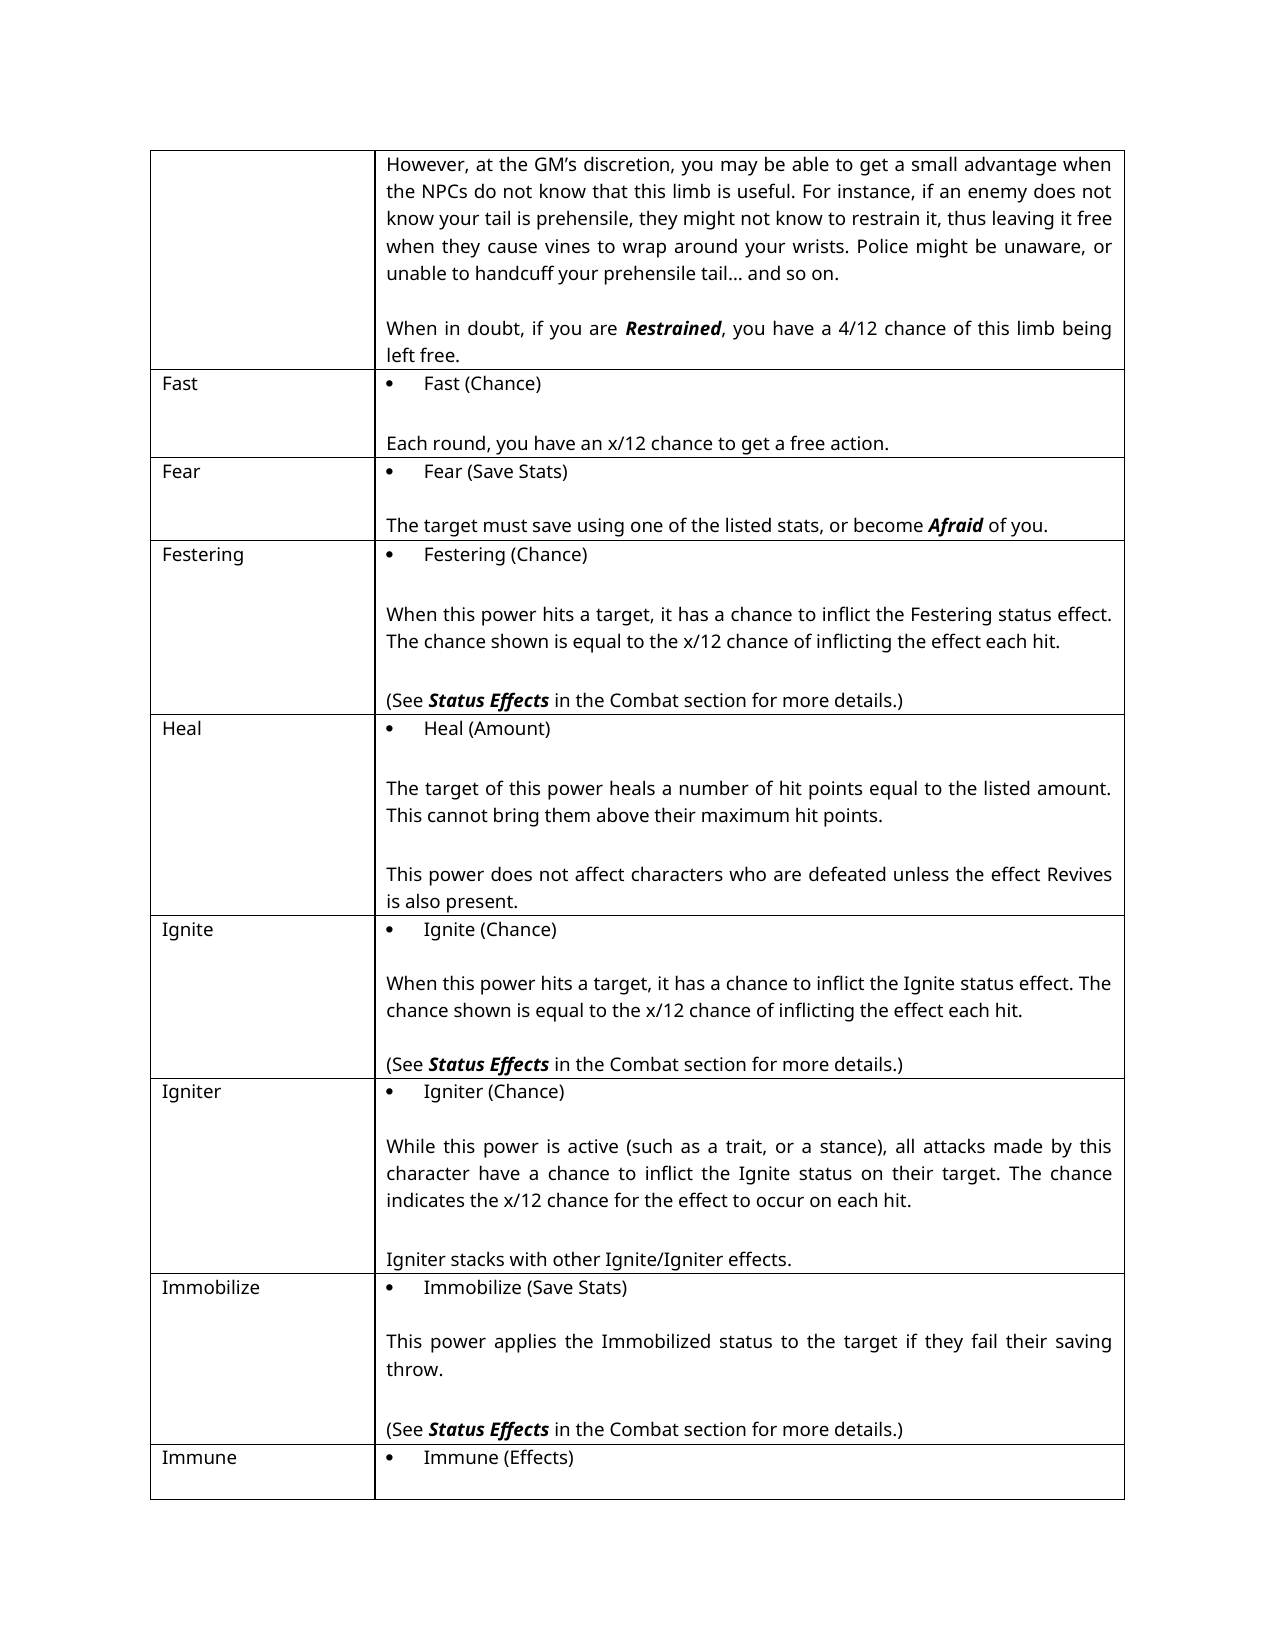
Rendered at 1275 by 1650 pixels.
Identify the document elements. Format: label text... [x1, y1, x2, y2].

table_cell Fast [151, 370, 374, 457]
table_cell Fear [151, 458, 374, 540]
table_cell Ignite (Chance) When this power hits a target, it has a chance to inflict the Ignite status effect. The chance shown is equal to the x/12 chance of inflicting the effect each hit. (See Status Effects in the Combat section for more details.) [376, 916, 1124, 1078]
table_cell Festering (Chance) When this power hits a target, it has a chance to inflict the Festering status effect. The chance shown is equal to the x/12 chance of inflicting the effect each hit. (See Status Effects in the Combat section for more details.) [376, 541, 1124, 714]
table_cell Igniter [151, 1079, 374, 1273]
table_cell Festering [151, 541, 374, 714]
table_cell Heal [151, 715, 374, 915]
table_cell Immune [151, 1445, 374, 1499]
table_cell Ignite [151, 916, 374, 1078]
table_cell Immobilize (Save Stats) This power applies the Immobilized status to the target if they fail their saving throw. (See Status Effects in the Combat section for more details.) [376, 1274, 1124, 1443]
table_cell Immobilize [151, 1274, 374, 1443]
table_cell Immune (Effects) [376, 1445, 1124, 1499]
table_cell [151, 151, 374, 369]
table_cell Heal (Amount) The target of this power heals a number of hit points equal to the listed amount. This cannot bring them above their maximum hit points. This power does not affect characters who are defeated unless the effect Revives is also present. [376, 715, 1124, 915]
table_cell Fast (Chance) Each round, you have an x/12 chance to get a free action. [376, 370, 1124, 457]
table_cell However, at the GM’s discretion, you may be able to get a small advantage when the NPCs do not know that this limb is useful. For instance, if an enemy does not know your tail is prehensile, they might not know to restrain it, thus leaving it free when they cause vines to wrap around your wrists. Police might be unaware, or unable to handcuff your prehensile tail… and so on. When in doubt, if you are Restrained, you have a 4/12 chance of this limb being left free. [376, 151, 1124, 369]
table_cell Fear (Save Stats) The target must save using one of the listed stats, or become Afraid of you. [376, 458, 1124, 540]
table_cell Igniter (Chance) While this power is active (such as a trait, or a stance), all attacks made by this character have a chance to inflict the Ignite status on their target. The chance indicates the x/12 chance for the effect to occur on each hit. Igniter stacks with other Ignite/Igniter effects. [376, 1079, 1124, 1273]
